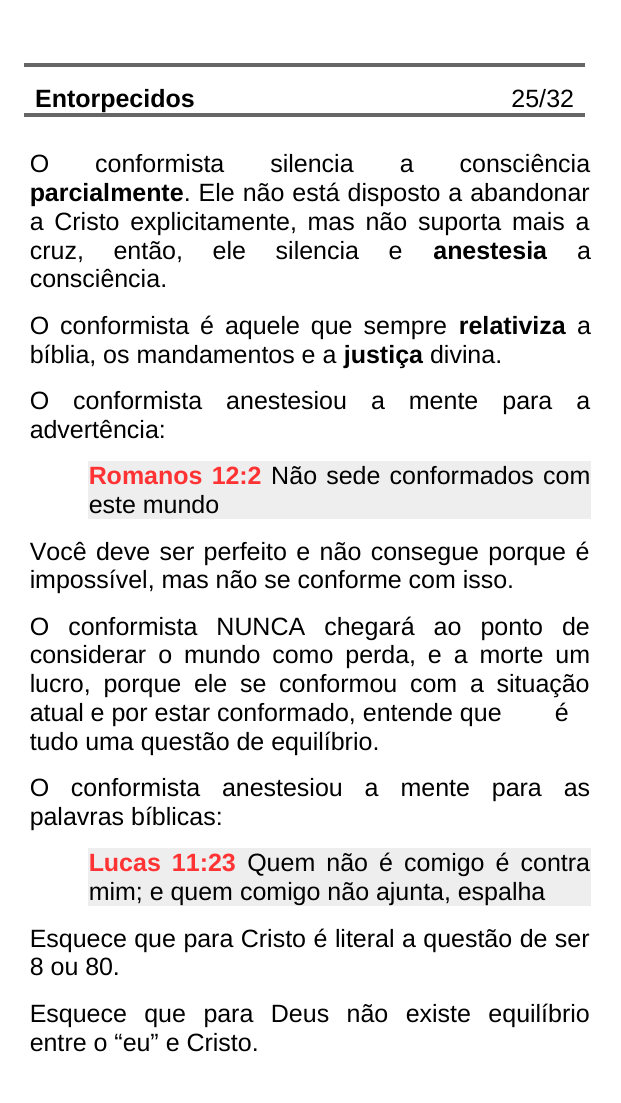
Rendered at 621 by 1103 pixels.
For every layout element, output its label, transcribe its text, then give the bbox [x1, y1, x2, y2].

list Romanos 12:2 Não sede conformados com este mundo [88, 461, 591, 519]
text O conformista anestesiou a mente para a advertência: [29, 386, 591, 444]
text Esquece que para Deus não existe equilíbrio entre o “eu” e Cristo. [29, 999, 591, 1056]
text O conformista anestesiou a mente para as palavras bíblicas: [29, 773, 591, 831]
list Lucas 11:23 Quem não é comigo é contra mim; e quem comigo não ajunta, espalha [88, 848, 591, 906]
text O conformista silencia a consciência parcialmente. Ele não está disposto a abandonar a Cristo explicitamente, mas não suporta mais a cruz, então, ele silencia e anestesia a consciência. [29, 149, 591, 293]
text O conformista é aquele que sempre relativiza a bíblia, os mandamentos e a justiça divina. [29, 311, 591, 368]
text Esquece que para Cristo é literal a questão de ser 8 ou 80. [29, 924, 591, 981]
text Você deve ser perfeito e não consegue porque é impossível, mas não se conforme com isso. [29, 537, 591, 594]
text O conformista NUNCA chegará ao ponto de considerar o mundo como perda, e a morte um lucro, porque ele se conformou com a situação atual e por estar conformado, entende que é tudo uma questão de equilíbrio. [29, 612, 591, 756]
